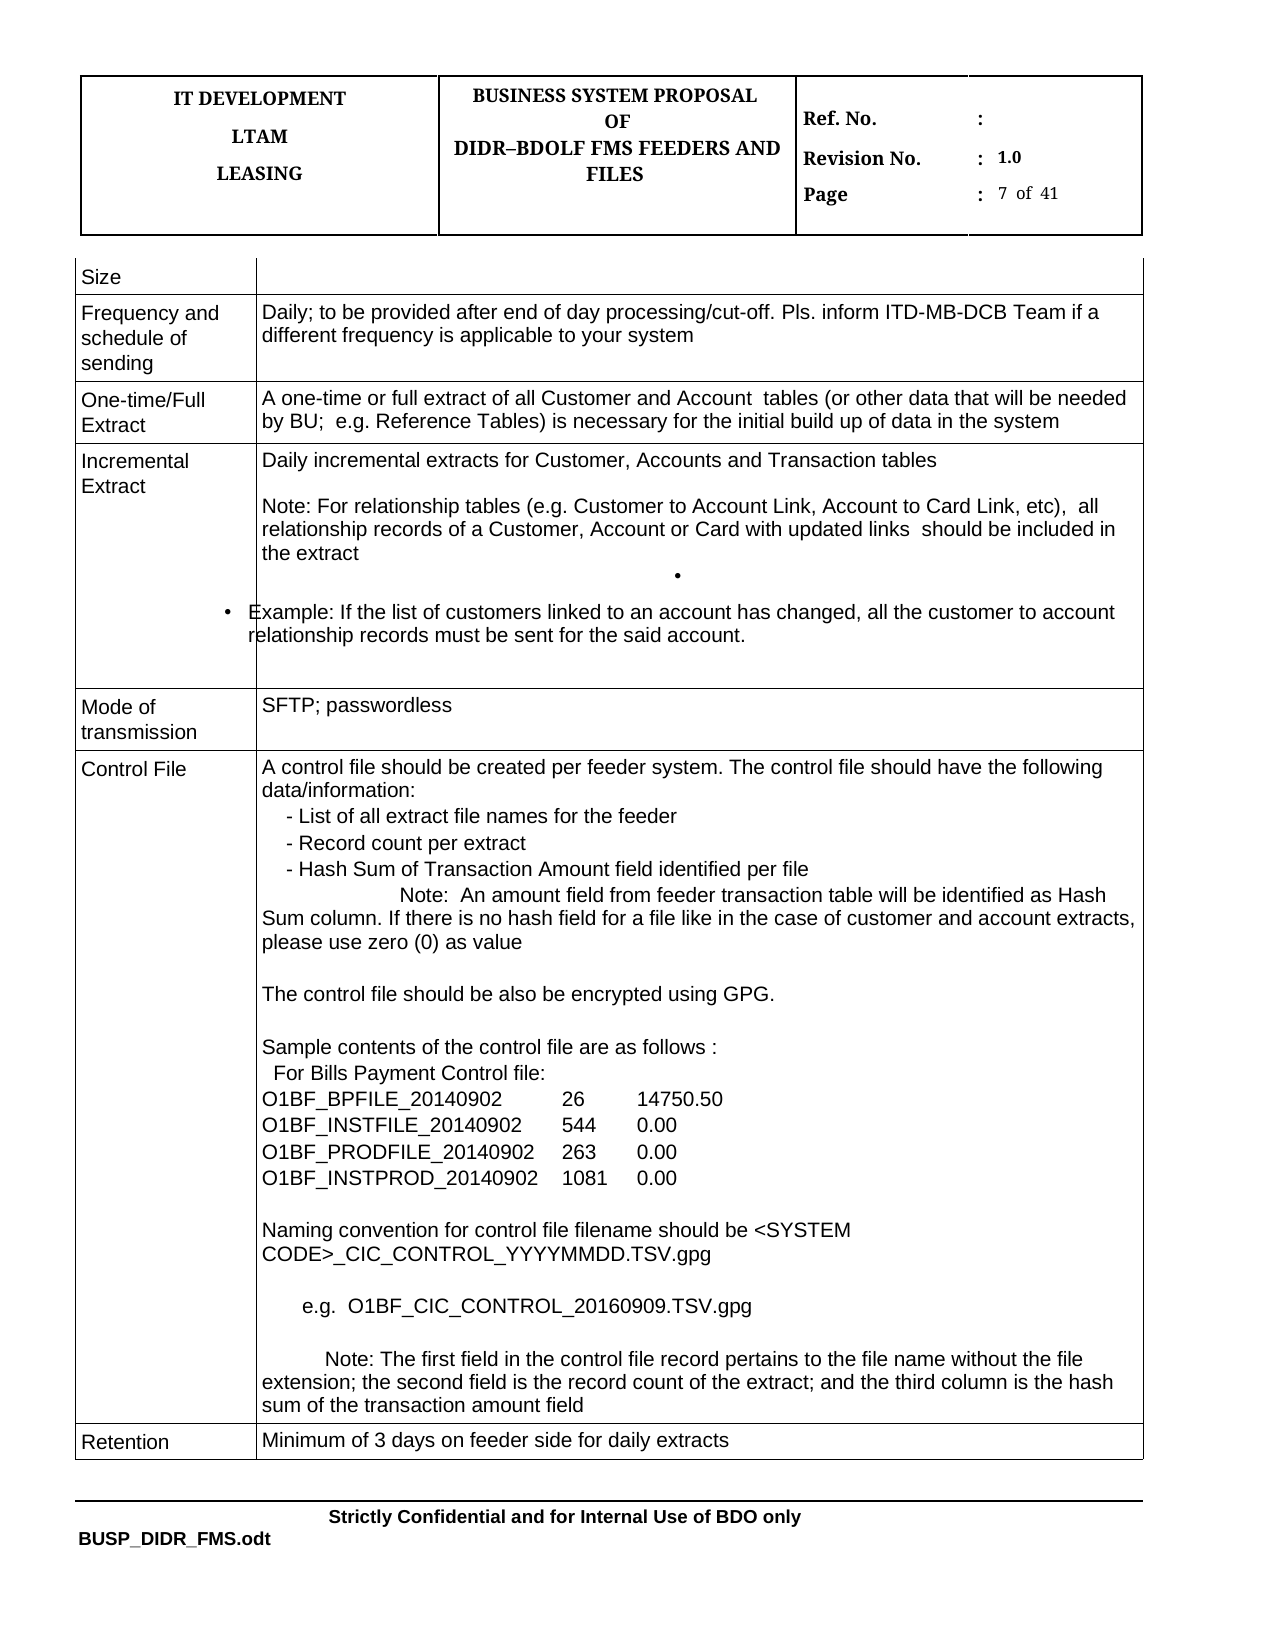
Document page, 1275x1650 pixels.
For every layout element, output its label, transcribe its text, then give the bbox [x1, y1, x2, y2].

table_cell [257, 258, 1143, 294]
table_cell Minimum of 3 days on feeder side for daily extracts [257, 1424, 1143, 1459]
table_cell Retention [76, 1424, 256, 1459]
table_cell One-time/Full Extract [76, 382, 256, 443]
table_cell A control file should be created per feeder system. The control file should have the following data/information: - List of all extract file names for the feeder - Record count per extract - Hash Sum of Transaction Amount field identified per file Note: An amount field from feeder transaction table will be identified as Hash Sum column. If there is no hash field for a file like in the case of customer and account extracts, please use zero (0) as value The control file should be also be encrypted using GPG. Sample contents of the control file are as follows : For Bills Payment Control file: O1BF_BPFILE_20140902 26 14750.50 O1BF_INSTFILE_20140902 544 0.00 O1BF_PRODFILE_20140902 263 0.00 O1BF_INSTPROD_20140902 1081 0.00 Naming convention for control file filename should be <SYSTEM CODE>_CIC_CONTROL_YYYYMMDD.TSV.gpg e.g. O1BF_CIC_CONTROL_20160909.TSV.gpg Note: The first field in the control file record pertains to the file name without the file extension; the second field is the record count of the extract; and the third column is the hash sum of the transaction amount field [257, 751, 1143, 1423]
table_cell Mode of transmission [76, 689, 256, 750]
table_cell Daily; to be provided after end of day processing/cut-off. Pls. inform ITD-MB-DCB Team if a different frequency is applicable to your system [257, 295, 1143, 381]
table_cell Control File [76, 751, 256, 1423]
table_cell Incremental Extract [76, 444, 256, 688]
table_cell SFTP; passwordless [257, 689, 1143, 750]
table_cell Size [76, 258, 256, 294]
table_cell Frequency and schedule of sending [76, 295, 256, 381]
table_cell Daily incremental extracts for Customer, Accounts and Transaction tables Note: For relationship tables (e.g. Customer to Account Link, Account to Card Link, etc), all relationship records of a Customer, Account or Card with updated links should be included in the extract Example: If the list of customers linked to an account has changed, all the customer to account relationship records must be sent for the said account. [257, 444, 1143, 688]
table_cell A one-time or full extract of all Customer and Account tables (or other data that will be needed by BU; e.g. Reference Tables) is necessary for the initial build up of data in the system [257, 382, 1143, 443]
